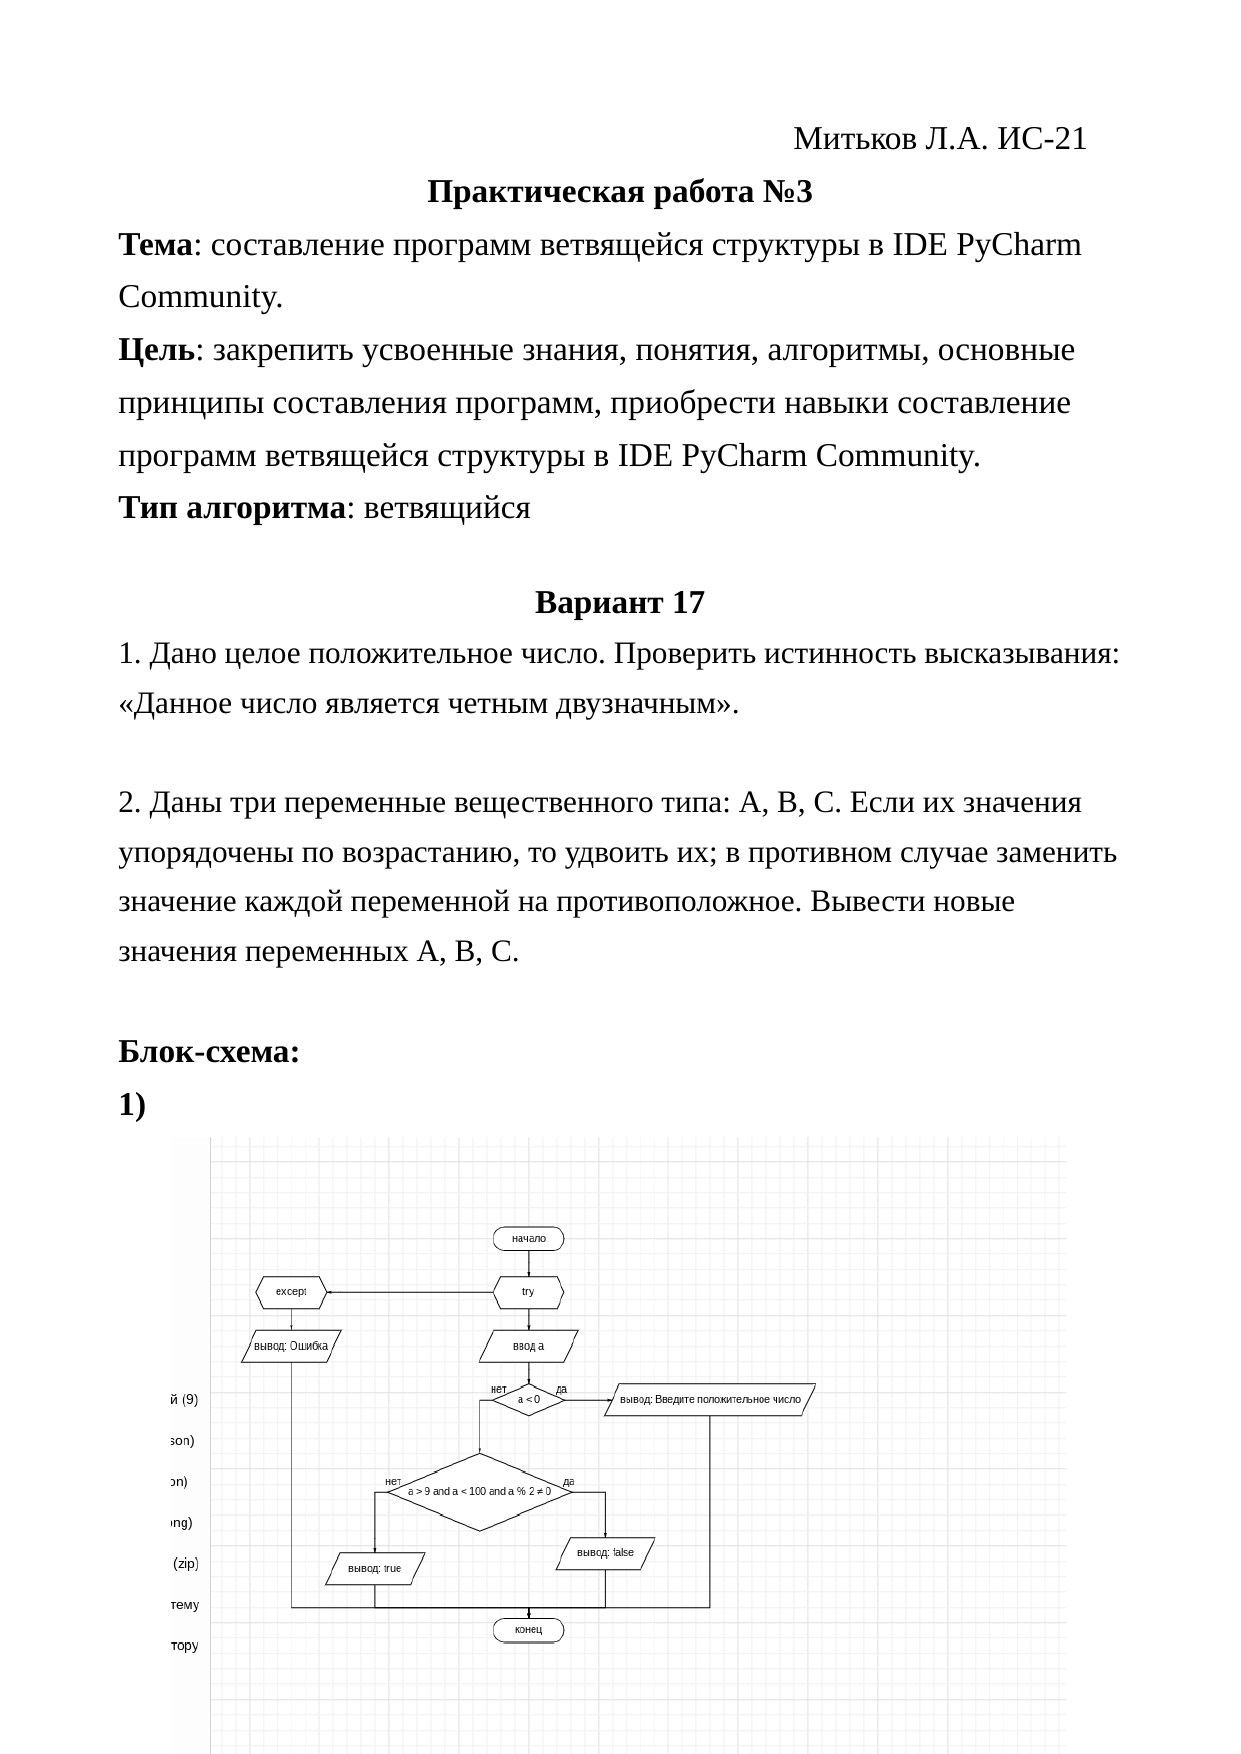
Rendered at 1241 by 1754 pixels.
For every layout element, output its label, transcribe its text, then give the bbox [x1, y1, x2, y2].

text 1. Дано целое положительное число. Проверить истинность высказывания: «Данное число является четным двузначным». [118, 635, 1122, 720]
picture [170, 1137, 548, 1754]
text Тип алгоритма: ветвящийся [118, 488, 1122, 526]
text Блок-схема: [118, 1031, 1122, 1070]
text Практическая работа №3 [118, 171, 1122, 209]
text Митьков Л.А. ИС-21 [793, 118, 1122, 156]
text Вариант 17 [118, 582, 1122, 620]
text 2. Даны три переменные вещественного типа: A, B, C. Если их значения упорядочены по возрастанию, то удвоить их; в противном случае заменить значение каждой переменной на противоположное. Вывести новые значения переменных A, B, C. [118, 783, 1122, 968]
text Тема: составление программ ветвящейся структуры в IDE PyCharm Community. [118, 224, 1122, 315]
text Цель: закрепить усвоенные знания, понятия, алгоритмы, основные принципы составления программ, приобрести навыки составление программ ветвящейся структуры в IDE PyCharm Community. [118, 329, 1122, 473]
text 1) [118, 1084, 1122, 1122]
